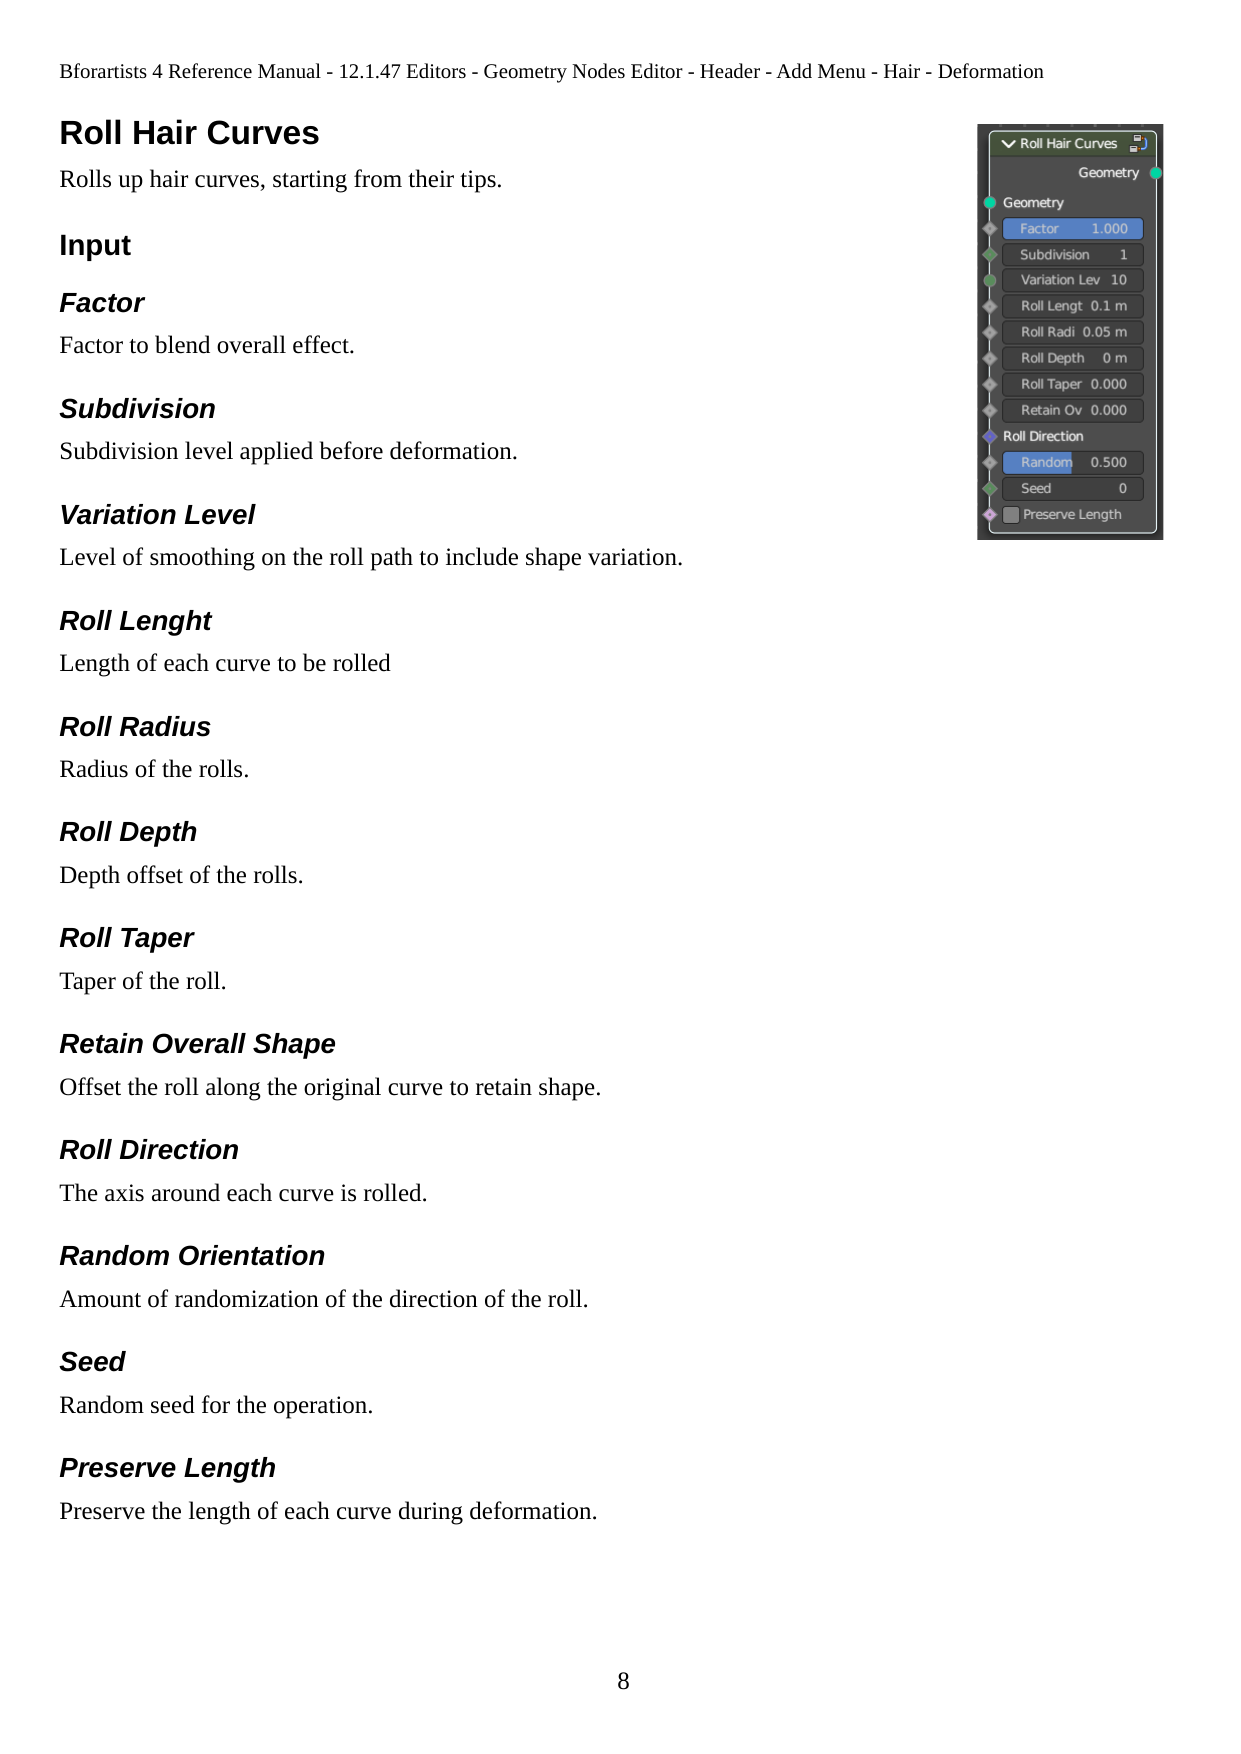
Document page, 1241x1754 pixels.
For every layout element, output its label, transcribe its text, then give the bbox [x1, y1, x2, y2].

subtitle [1164, 286, 1181, 318]
subtitle Factor [59, 286, 977, 318]
subtitle [1164, 392, 1181, 424]
subtitle Input [59, 227, 977, 261]
text Factor to blend overall effect. [59, 331, 977, 359]
text Depth offset of the rolls. [59, 860, 1181, 889]
text Level of smoothing on the roll path to include shape variation. [59, 542, 1181, 571]
subtitle Roll Radius [59, 710, 1181, 742]
text The axis around each curve is rolled. [59, 1178, 1181, 1207]
text Subdivision level applied before deformation. [59, 436, 977, 465]
subtitle Roll Depth [59, 816, 1181, 848]
text Random seed for the operation. [59, 1390, 1181, 1419]
text Rolls up hair curves, starting from their tips. [59, 164, 977, 192]
subtitle Roll Hair Curves [59, 113, 1181, 151]
subtitle [1164, 498, 1181, 530]
text Amount of randomization of the direction of the roll. [59, 1284, 1181, 1313]
subtitle [1164, 227, 1181, 261]
subtitle Retain Overall Shape [59, 1028, 1181, 1059]
subtitle Roll Lenght [59, 604, 1181, 636]
subtitle Roll Taper [59, 922, 1181, 954]
picture [977, 124, 1164, 540]
text Length of each curve to be rolled [59, 648, 1181, 677]
subtitle Random Orientation [59, 1239, 1181, 1271]
text Radius of the rolls. [59, 754, 1181, 783]
text Offset the roll along the original curve to retain shape. [59, 1072, 1181, 1101]
text Taper of the roll. [59, 966, 1181, 995]
subtitle Preserve Length [59, 1451, 1181, 1483]
subtitle Subdivision [59, 392, 977, 424]
text Preserve the length of each curve during deformation. [59, 1496, 1181, 1524]
subtitle Roll Direction [59, 1134, 1181, 1166]
subtitle Seed [59, 1346, 1181, 1377]
subtitle Variation Level [59, 498, 977, 530]
